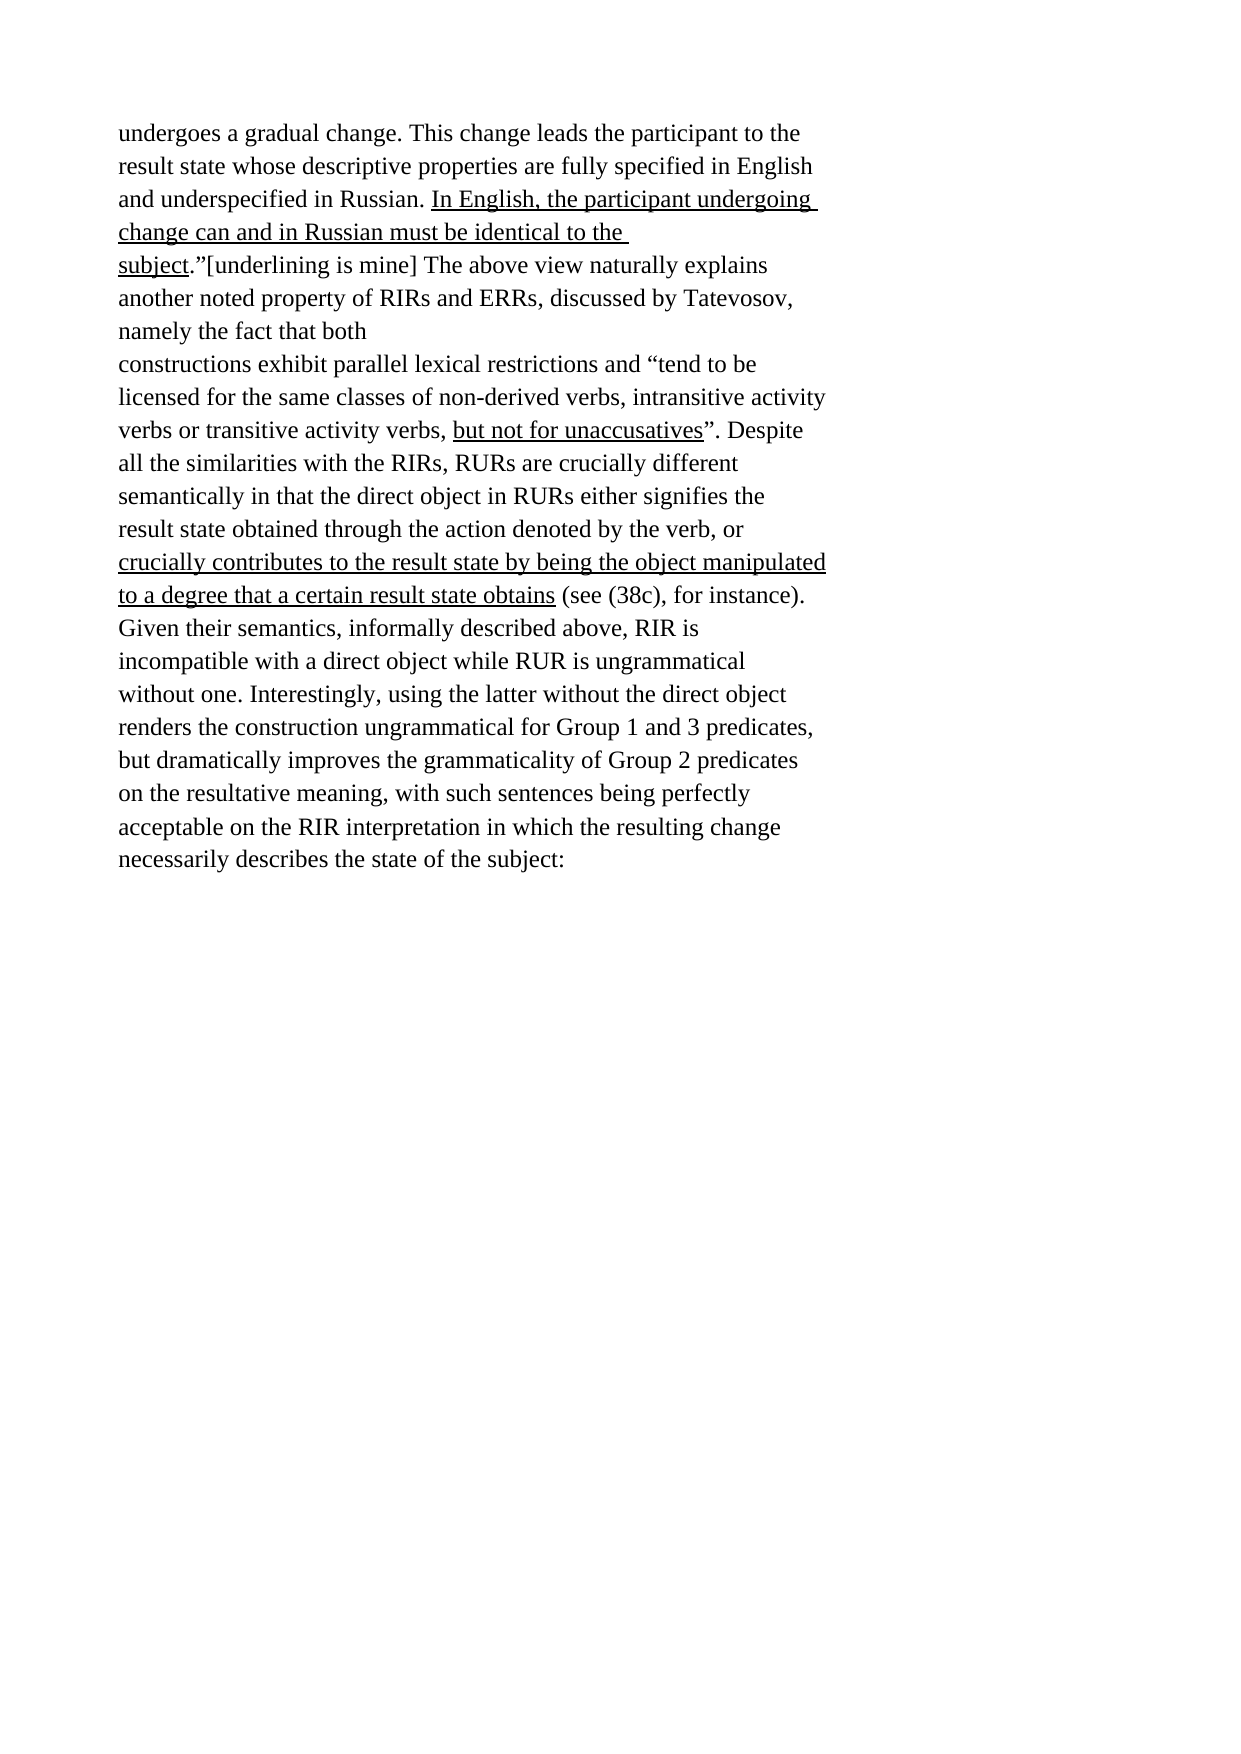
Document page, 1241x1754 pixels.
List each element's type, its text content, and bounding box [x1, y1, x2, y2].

text undergoes a gradual change. This change leads the participant to the result state whose descriptive properties are fully specified in English and underspecified in Russian. In English, the participant undergoing change can and in Russian must be identical to the subject.”[underlining is mine] The above view naturally explains another noted property of RIRs and ERRs, discussed by Tatevosov, namely the fact that both constructions exhibit parallel lexical restrictions and “tend to be licensed for the same classes of non-derived verbs, intransitive activity verbs or transitive activity verbs, but not for unaccusatives”. Despite all the similarities with the RIRs, RURs are crucially different semantically in that the direct object in RURs either signifies the result state obtained through the action denoted by the verb, or crucially contributes to the result state by being the object manipulated to a degree that a certain result state obtains (see (38c), for instance). Given their semantics, informally described above, RIR is incompatible with a direct object while RUR is ungrammatical without one. Interestingly, using the latter without the direct object renders the construction ungrammatical for Group 1 and 3 predicates, but dramatically improves the grammaticality of Group 2 predicates on the resultative meaning, with such sentences being perfectly acceptable on the RIR interpretation in which the resulting change necessarily describes the state of the subject: [118, 118, 827, 873]
